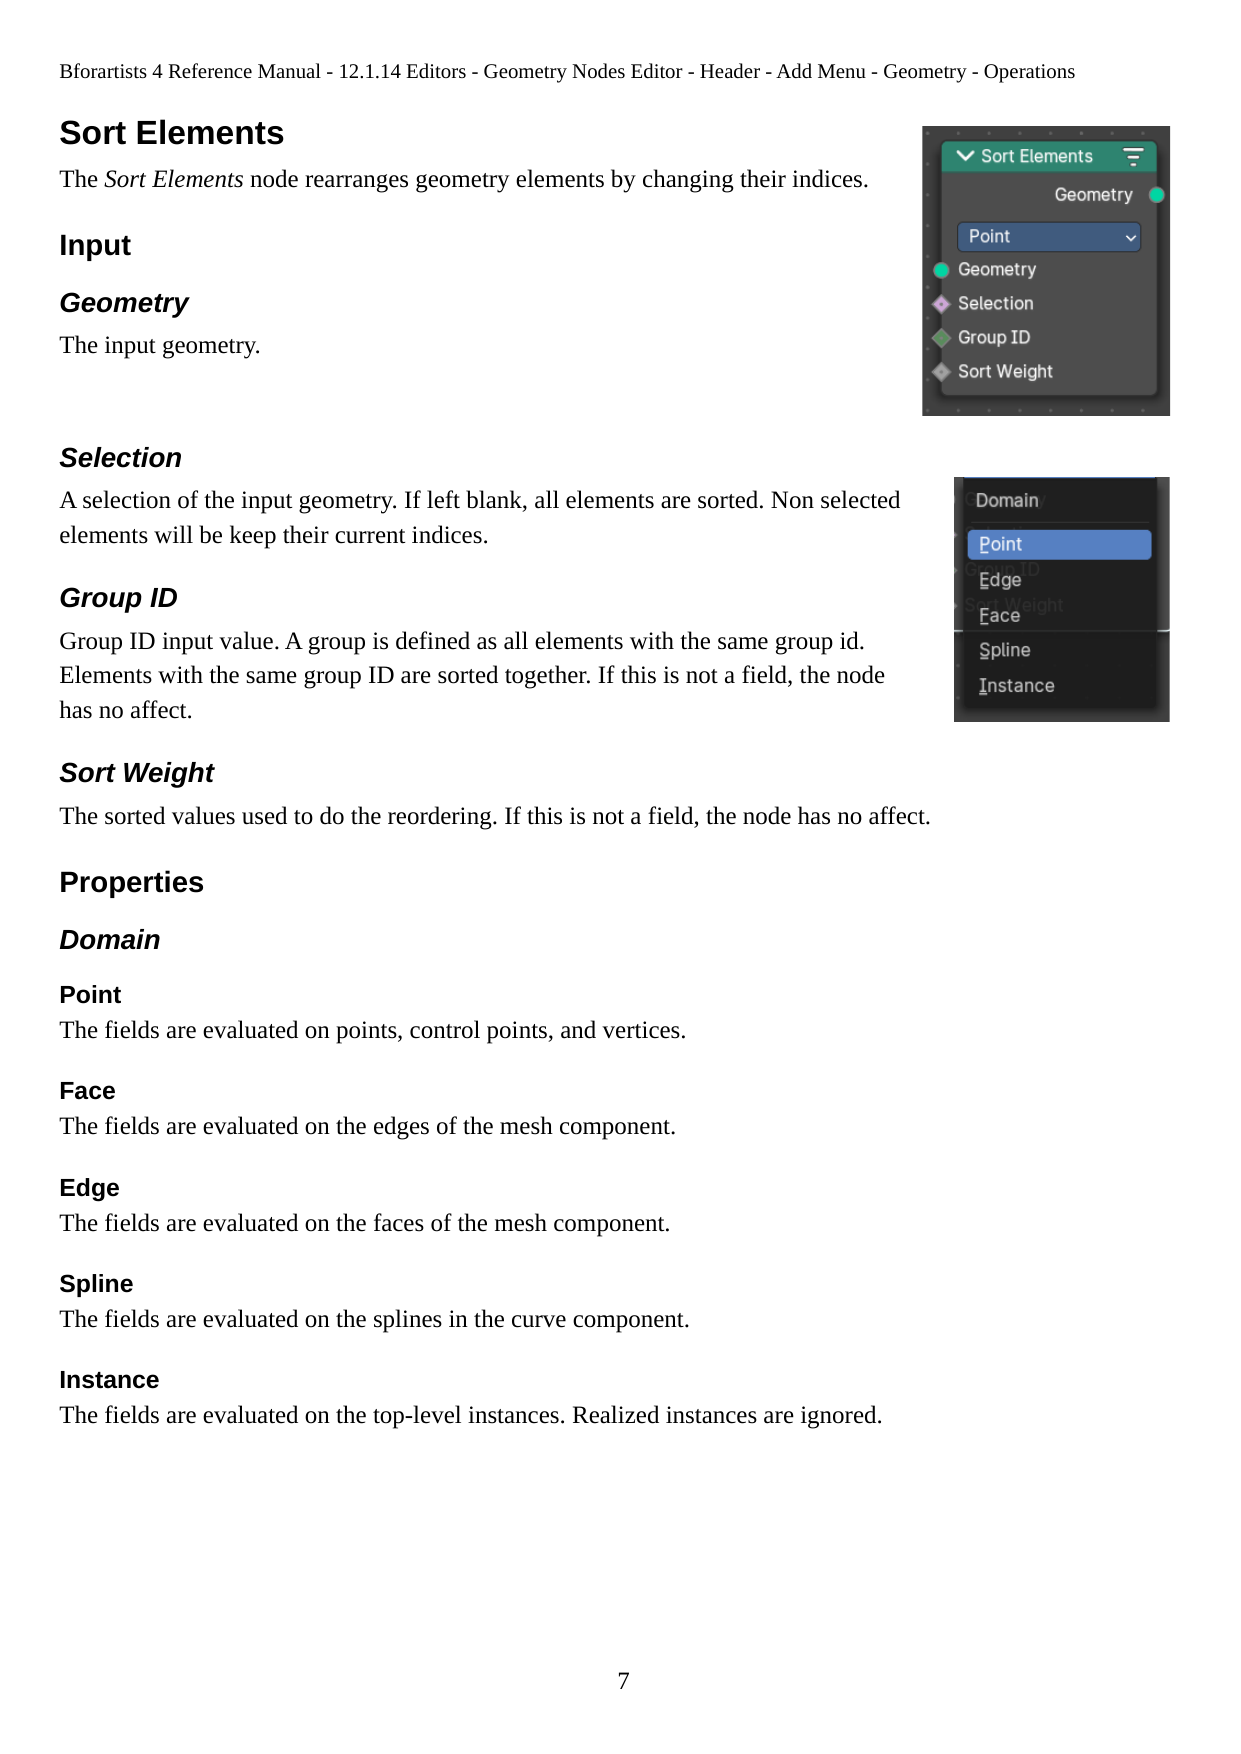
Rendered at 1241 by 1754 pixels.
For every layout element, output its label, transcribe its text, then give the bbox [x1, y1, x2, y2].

subtitle Properties [59, 864, 1181, 898]
subtitle Domain [59, 923, 1181, 955]
subtitle Spline [59, 1269, 1181, 1298]
picture [922, 126, 1171, 416]
subtitle Edge [59, 1173, 1181, 1201]
subtitle Instance [59, 1366, 1181, 1394]
picture [954, 477, 1170, 722]
text The fields are evaluated on the top-level instances. Realized instances are ignored. [59, 1400, 1181, 1429]
subtitle Group ID [59, 582, 954, 613]
text The fields are evaluated on the splines in the curve component. [59, 1304, 1181, 1333]
subtitle [1171, 286, 1181, 318]
subtitle Point [59, 980, 1181, 1009]
text The input geometry. [59, 331, 922, 359]
text A selection of the input geometry. If left blank, all elements are sorted. Non selected elements will be keep their current indices. [59, 486, 954, 549]
text Group ID input value. A group is defined as all elements with the same group id. Elements with the same group ID are sorted together. If this is not a field, the node has no affect. [59, 626, 1181, 724]
text The Sort Elements node rearranges geometry elements by changing their indices. [59, 164, 922, 192]
subtitle Selection [59, 441, 1181, 473]
text The fields are evaluated on points, control points, and vertices. [59, 1015, 1181, 1044]
subtitle [1171, 227, 1181, 261]
subtitle Geometry [59, 286, 922, 318]
text The fields are evaluated on the edges of the mesh component. [59, 1111, 1181, 1140]
subtitle Face [59, 1076, 1181, 1105]
subtitle Sort Weight [59, 756, 1181, 788]
subtitle Input [59, 227, 922, 261]
text The sorted values used to do the reordering. If this is not a field, the node has no affect. [59, 801, 1181, 829]
subtitle [1170, 582, 1181, 613]
subtitle Sort Elements [59, 113, 1181, 151]
text The fields are evaluated on the faces of the mesh component. [59, 1208, 1181, 1236]
